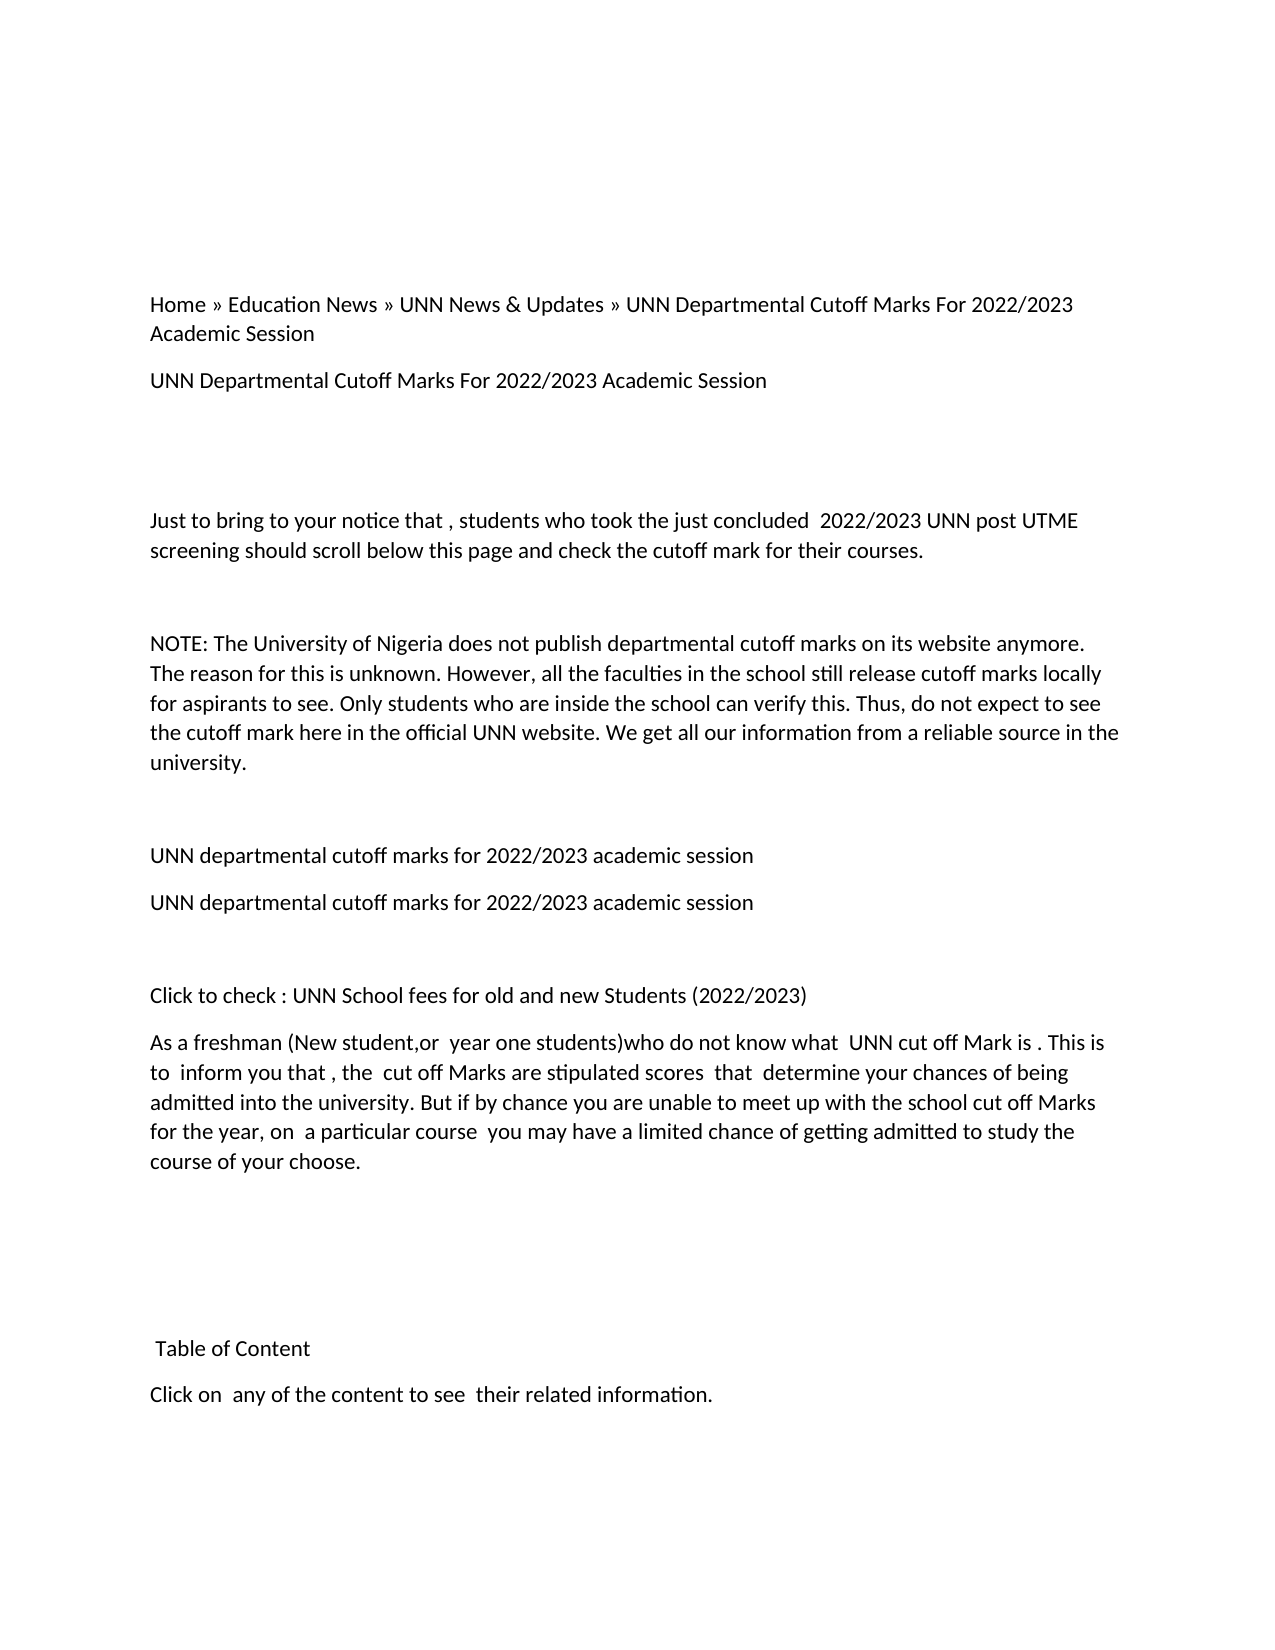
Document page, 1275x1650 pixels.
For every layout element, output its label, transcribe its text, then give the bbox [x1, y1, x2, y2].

text UNN Departmental Cutoff Marks For 2022/2023 Academic Session [150, 366, 1125, 394]
text Click on any of the content to see their related information. [150, 1380, 1125, 1408]
text NOTE: The University of Nigeria does not publish departmental cutoff marks on its website anymore. The reason for this is unknown. However, all the faculties in the school still release cutoff marks locally for aspirants to see. Only students who are inside the school can verify this. Thus, do not expect to see the cutoff mark here in the official UNN website. We get all our information from a reliable source in the university. [150, 629, 1125, 776]
text As a freshman (New student,or year one students)who do not know what UNN cut off Mark is . This is to inform you that , the cut off Marks are stipulated scores that determine your chances of being admitted into the university. But if by chance you are unable to meet up with the school cut off Marks for the year, on a particular course you may have a limited chance of getting admitted to study the course of your choose. [150, 1028, 1125, 1175]
text Table of Content [150, 1334, 1125, 1362]
text UNN departmental cutoff marks for 2022/2023 academic session [150, 842, 1125, 869]
text Click to check : UNN School fees for old and new Students (2022/2023) [150, 981, 1125, 1009]
text Home » Education News » UNN News & Updates » UNN Departmental Cutoff Marks For 2022/2023 Academic Session [150, 290, 1125, 348]
text UNN departmental cutoff marks for 2022/2023 academic session [150, 888, 1125, 916]
text Just to bring to your notice that , students who took the just concluded 2022/2023 UNN post UTME screening should scroll below this page and check the cutoff mark for their courses. [150, 506, 1125, 564]
